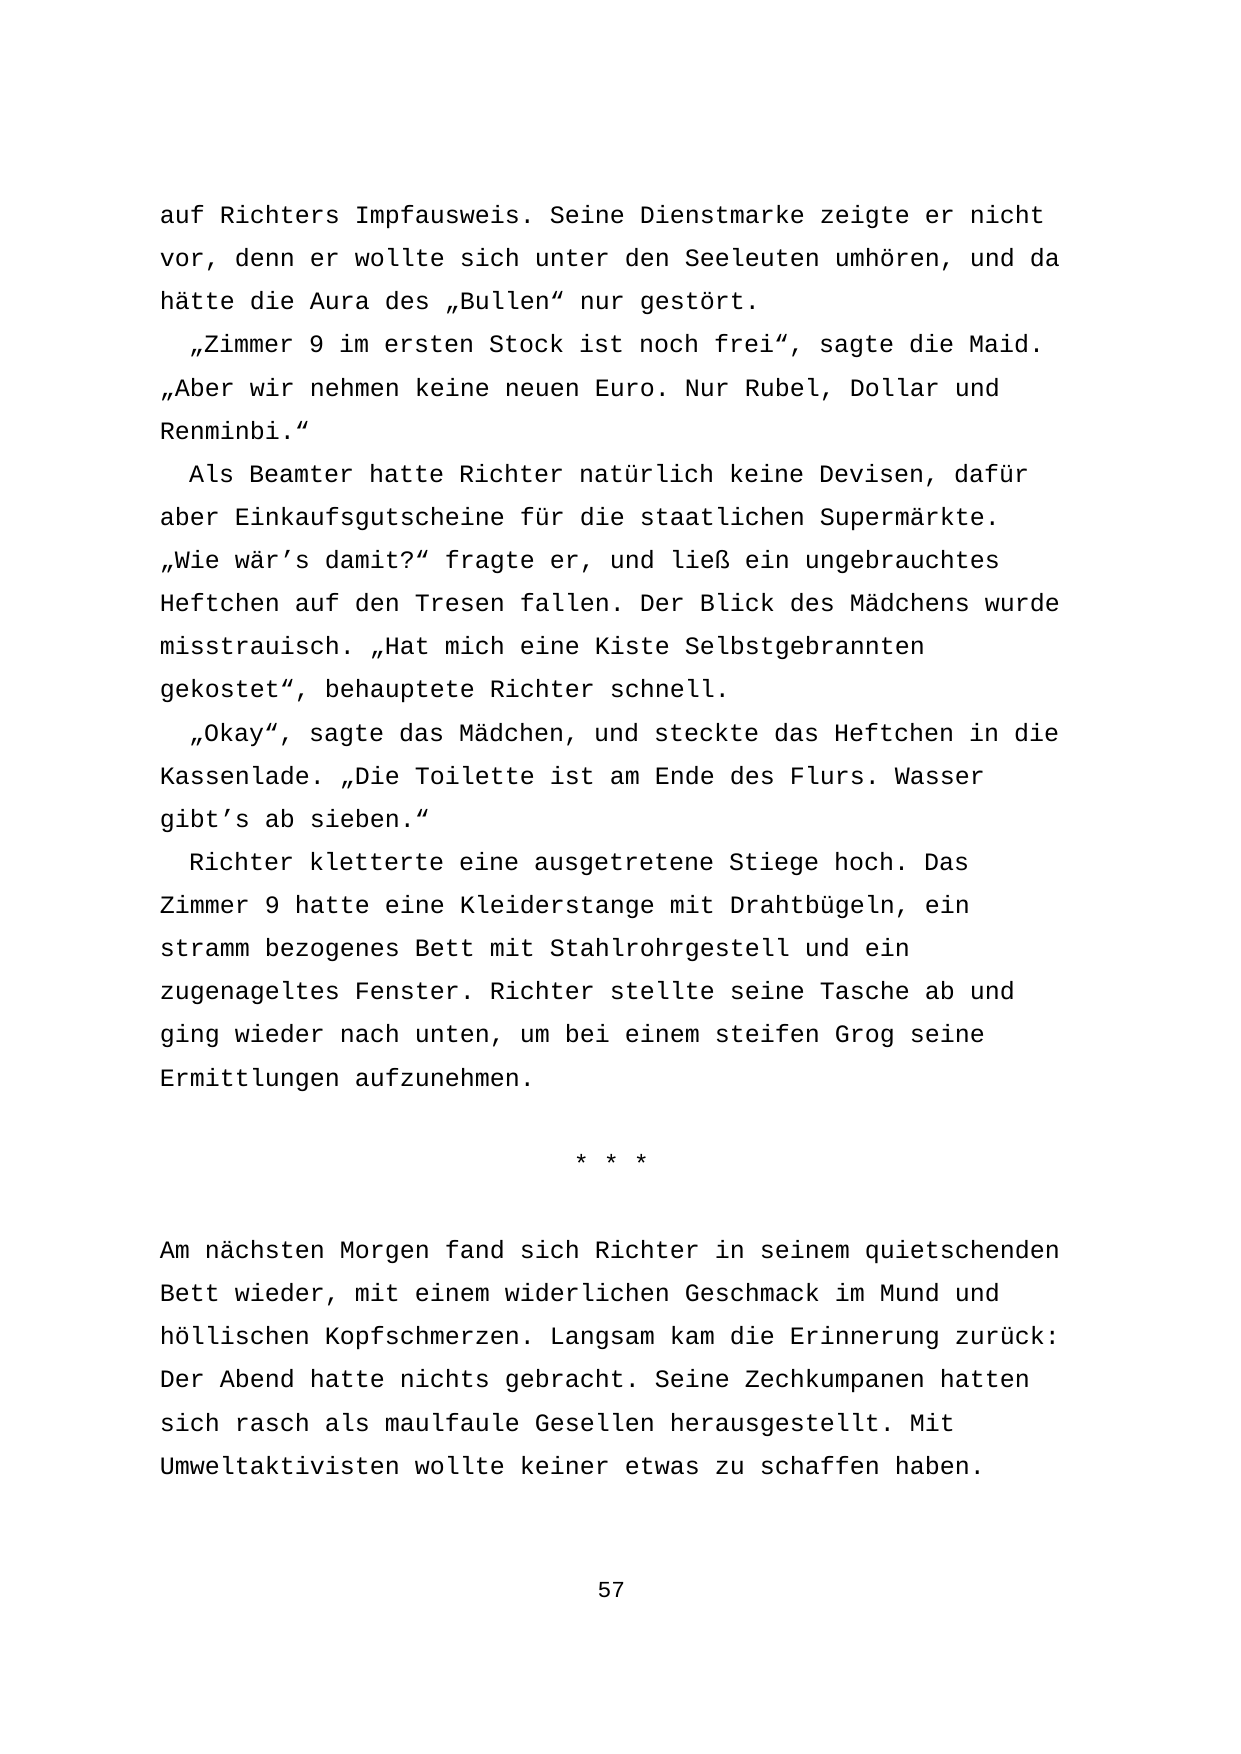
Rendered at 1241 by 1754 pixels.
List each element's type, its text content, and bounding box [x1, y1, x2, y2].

text auf Richters Impfausweis. Seine Dienstmarke zeigte er nicht vor, denn er wollte sich unter den Seeleuten umhören, und da hätte die Aura des „Bullen“ nur gestört. [159, 189, 1063, 318]
text Am nächsten Morgen fand sich Richter in seinem quietschenden Bett wieder, mit einem widerlichen Geschmack im Mund und höllischen Kopfschmerzen. Langsam kam die Erinnerung zurück: Der Abend hatte nichts gebracht. Seine Zechkumpanen hatten sich rasch als maulfaule Gesellen herausgestellt. Mit Umweltaktivisten wollte keiner etwas zu schaffen haben. [159, 1224, 1063, 1483]
text „Zimmer 9 im ersten Stock ist noch frei“, sagte die Maid. „Aber wir nehmen keine neuen Euro. Nur Rubel, Dollar und Renminbi.“ [159, 318, 1063, 448]
text „Okay“, sagte das Mädchen, und steckte das Heftchen in die Kassenlade. „Die Toilette ist am Ende des Flurs. Wasser gibt’s ab sieben.“ [159, 706, 1063, 836]
text Richter kletterte eine ausgetretene Stiege hoch. Das Zimmer 9 hatte eine Kleiderstange mit Drahtbügeln, ein stramm bezogenes Bett mit Stahlrohrgestell und ein zugenageltes Fenster. Richter stellte seine Tasche ab und ging wieder nach unten, um bei einem steifen Grog seine Ermittlungen aufzunehmen. [159, 836, 1063, 1094]
text Als Beamter hatte Richter natürlich keine Devisen, dafür aber Einkaufsgutscheine für die staatlichen Supermärkte. „Wie wär’s damit?“ fragte er, und ließ ein ungebrauchtes Heftchen auf den Tresen fallen. Der Blick des Mädchens wurde misstrauisch. „Hat mich eine Kiste Selbstgebrannten gekostet“, behauptete Richter schnell. [159, 448, 1063, 706]
subtitle * * * [159, 1138, 1063, 1181]
